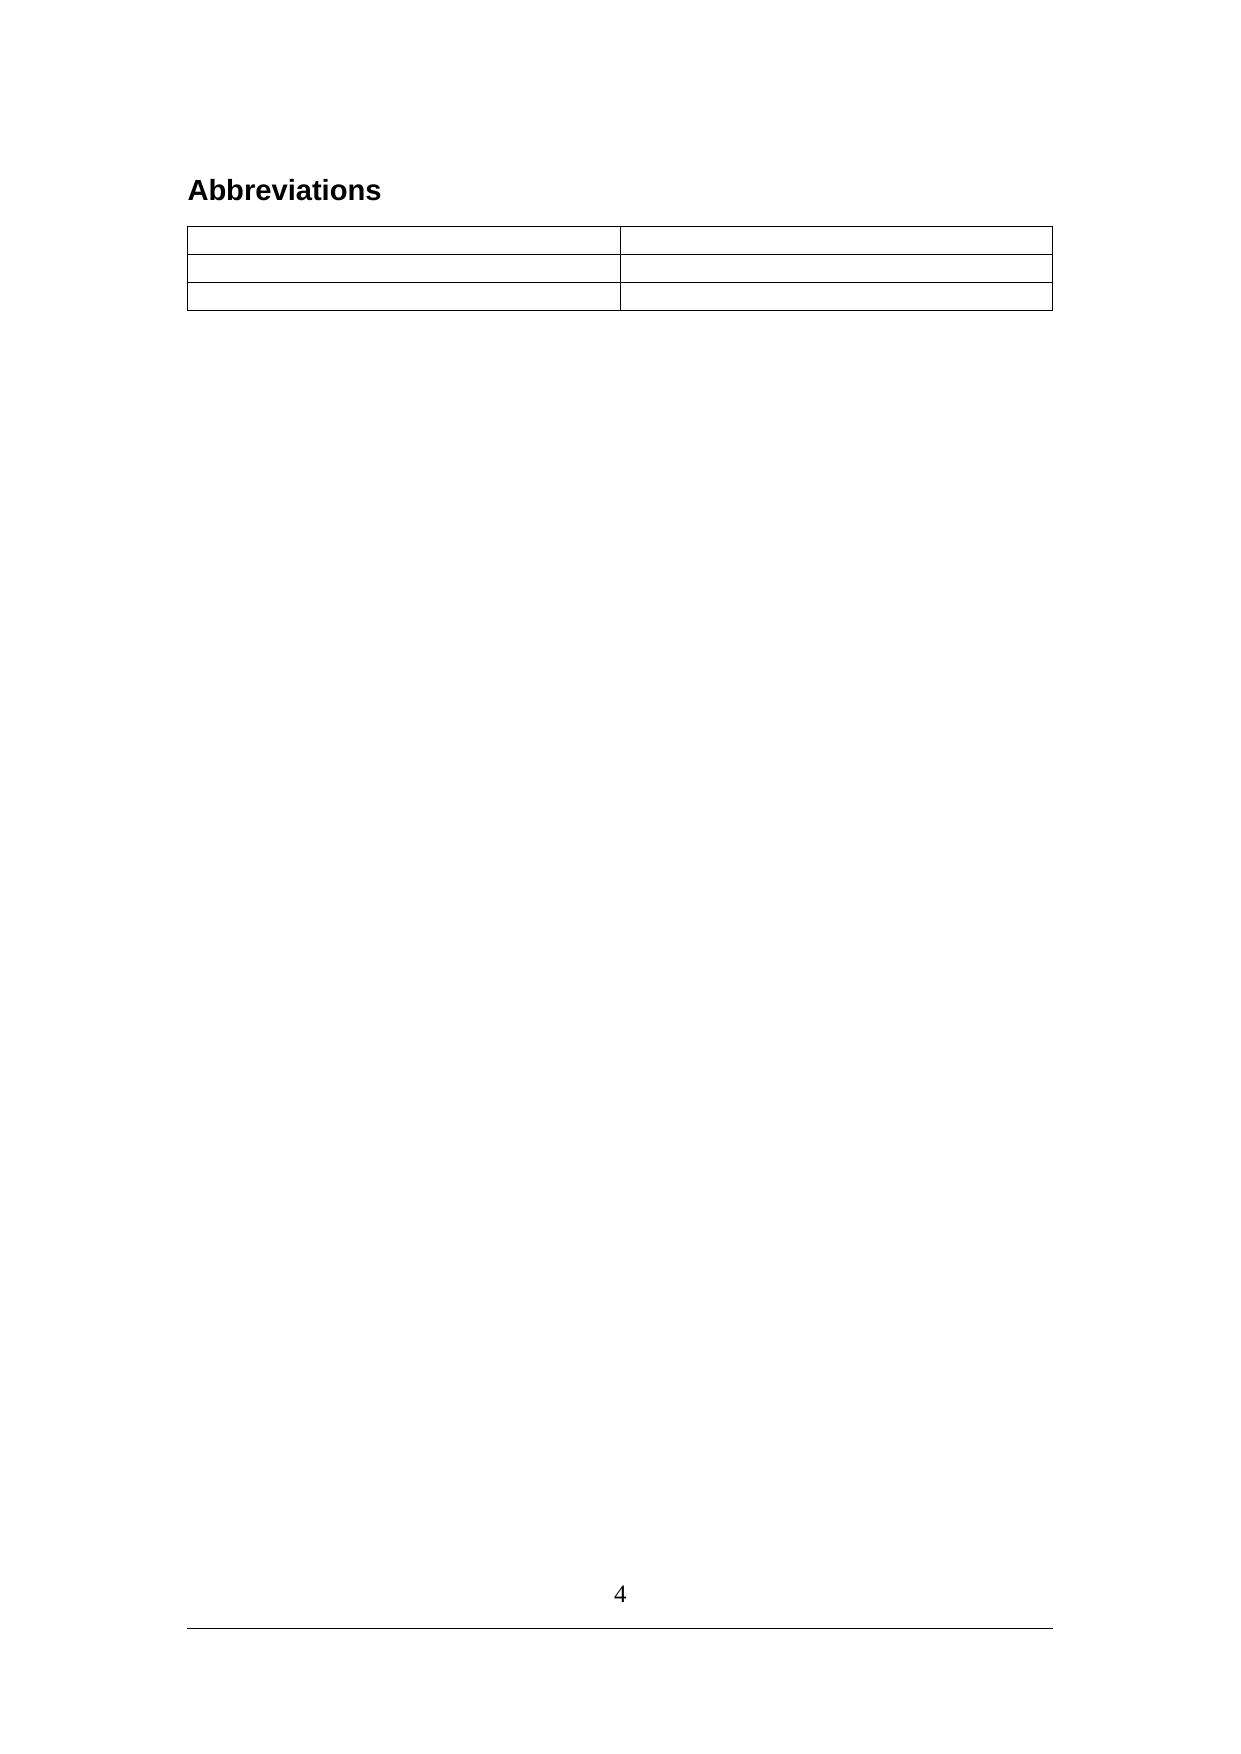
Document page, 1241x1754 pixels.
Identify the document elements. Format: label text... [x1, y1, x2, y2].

subtitle Abbreviations [187, 173, 1053, 206]
table_cell [621, 255, 1052, 282]
table_header [621, 227, 1052, 254]
table_cell [621, 283, 1052, 310]
table_cell [188, 283, 620, 310]
table_cell [188, 255, 620, 282]
table_header [188, 227, 620, 254]
